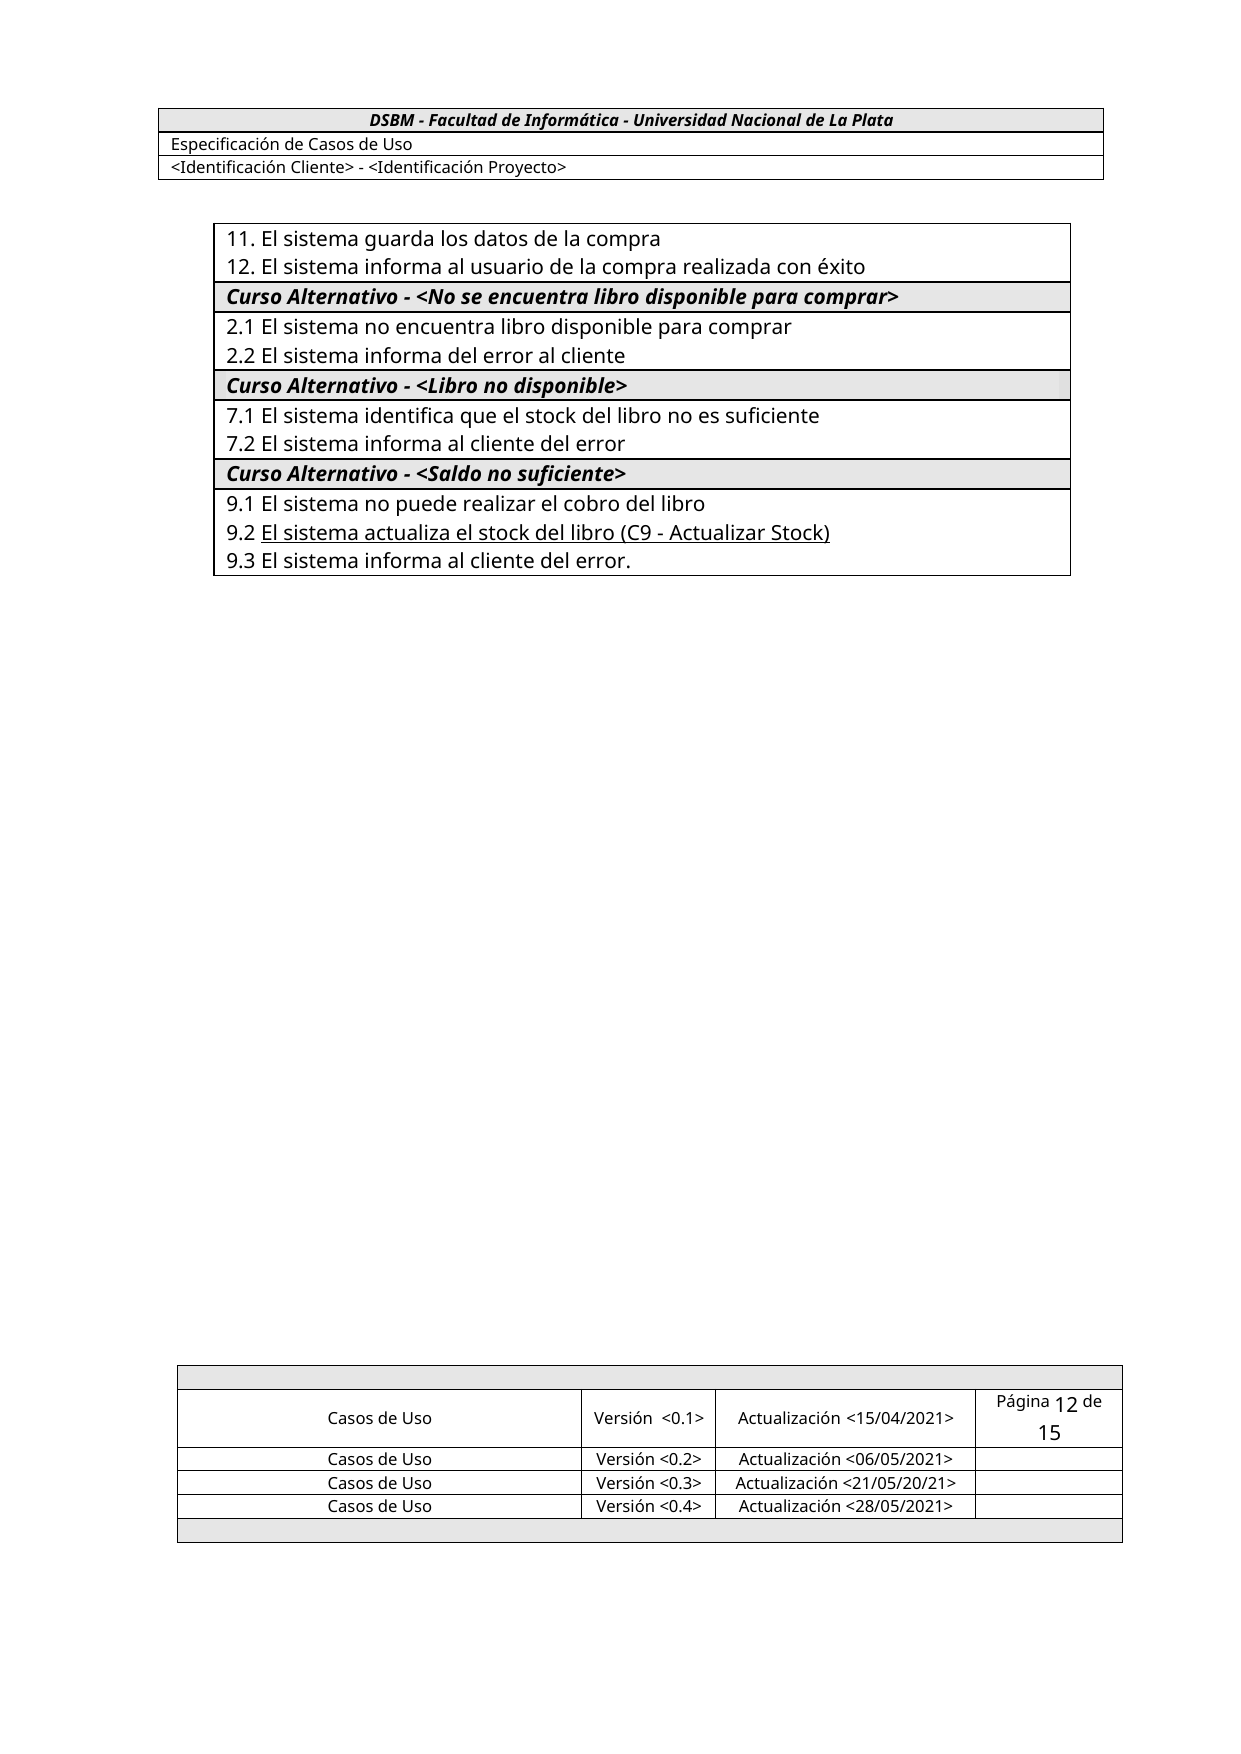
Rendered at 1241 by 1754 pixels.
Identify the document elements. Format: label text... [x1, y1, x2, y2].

table_cell 2.1 El sistema no encuentra libro disponible para comprar 2.2 El sistema informa del error al cliente [215, 313, 1070, 369]
table_cell 7.1 El sistema identifica que el stock del libro no es suficiente 7.2 El sistema informa al cliente del error [215, 401, 1070, 458]
table_cell Curso Alternativo - <No se encuentra libro disponible para comprar> [215, 283, 1070, 311]
table_cell 11. El sistema guarda los datos de la compra 12. El sistema informa al usuario de la compra realizada con éxito [215, 224, 1070, 281]
table_cell 9.1 El sistema no puede realizar el cobro del libro 9.2 El sistema actualiza el stock del libro (C9 - Actualizar Stock) 9.3 El sistema informa al cliente del error. [215, 490, 1070, 575]
